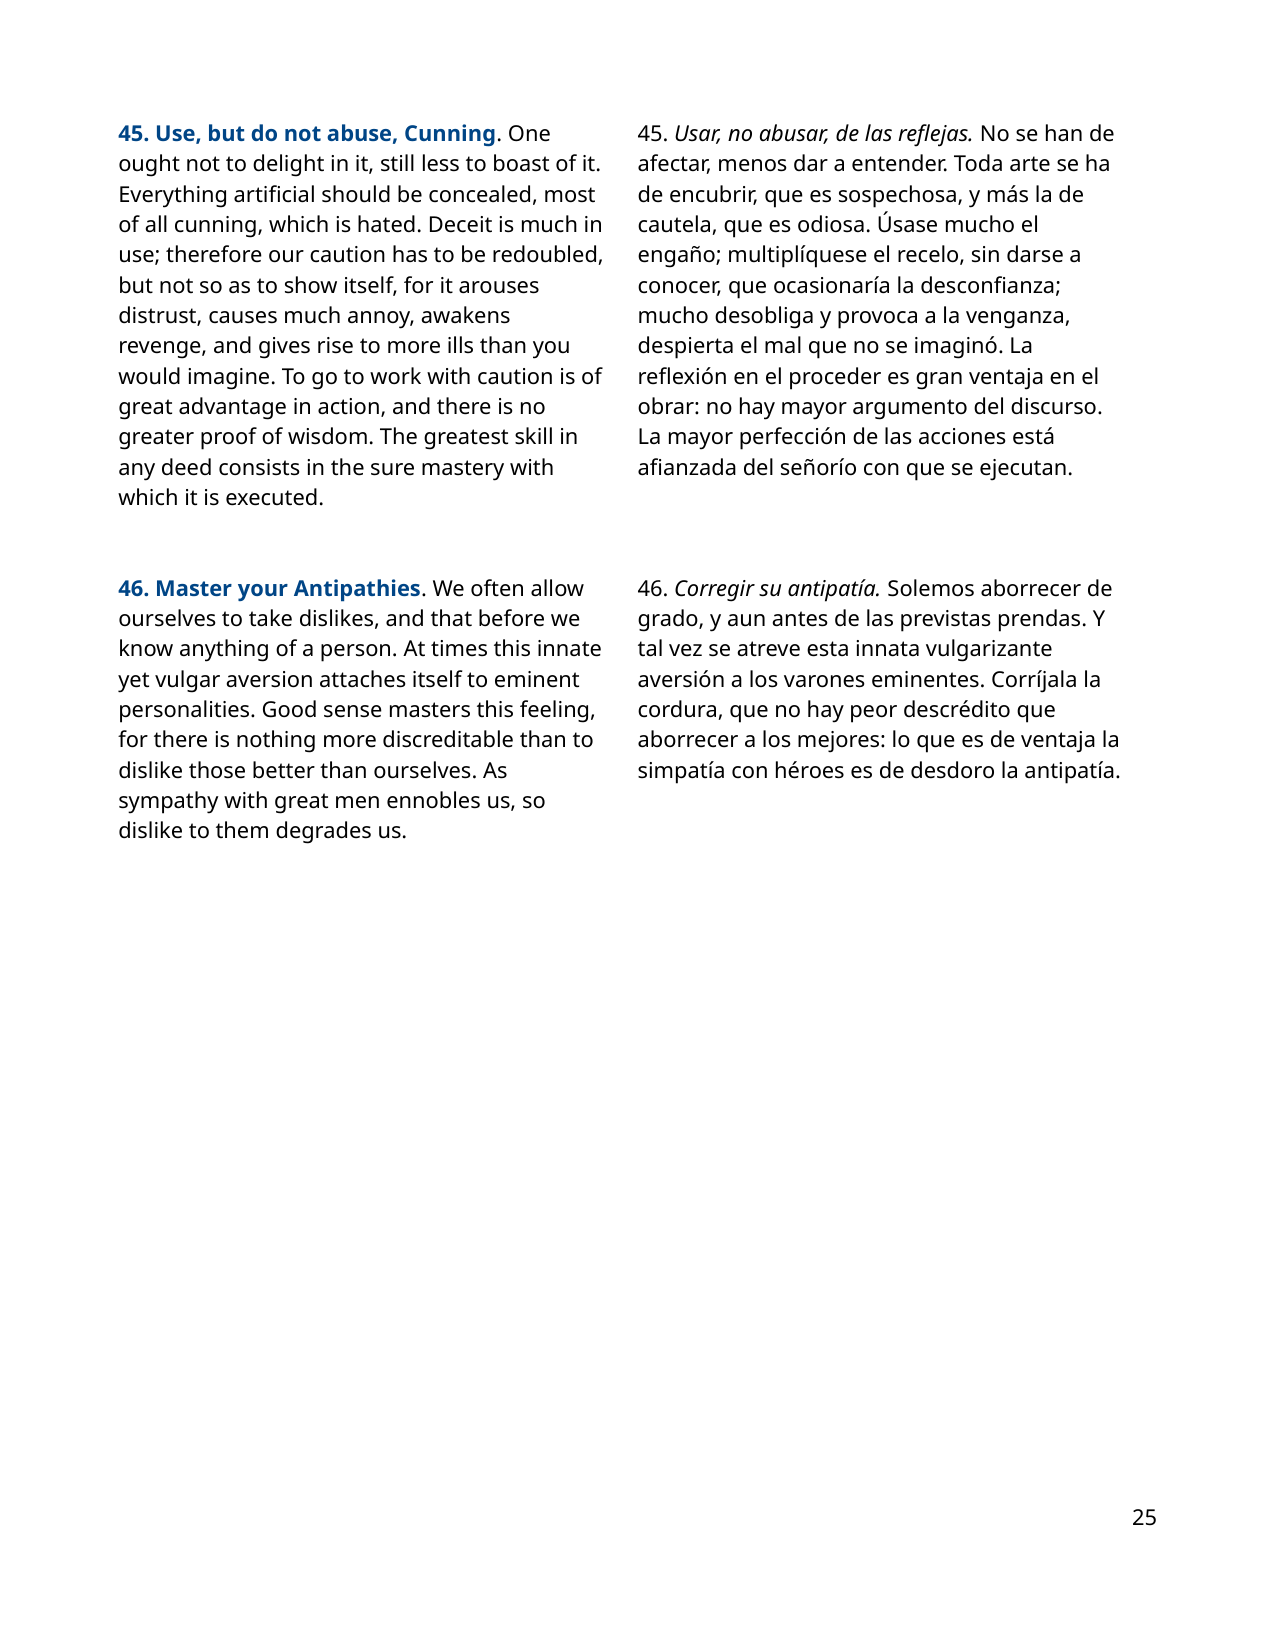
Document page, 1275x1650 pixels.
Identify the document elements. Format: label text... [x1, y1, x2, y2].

table_cell 45. Use, but do not abuse, Cunning. One ought not to delight in it, still less to boast of it. Everything artificial should be concealed, most of all cunning, which is hated. Deceit is much in use; therefore our caution has to be redoubled, but not so as to show itself, for it arouses distrust, causes much annoy, awakens revenge, and gives rise to more ills than you would imagine. To go to work with caution is of great advantage in action, and there is no greater proof of wisdom. The greatest skill in any deed consists in the sure mastery with which it is executed. [118, 118, 637, 573]
table_cell 45. Usar, no abusar, de las reflejas. No se han de afectar, menos dar a entender. Toda arte se ha de encubrir, que es sospechosa, y más la de cautela, que es odiosa. Úsase mucho el engaño; multiplíquese el recelo, sin darse a conocer, que ocasionaría la desconfianza; mucho desobliga y provoca a la venganza, despierta el mal que no se imaginó. La reflexión en el proceder es gran ventaja en el obrar: no hay mayor argumento del discurso. La mayor perfección de las acciones está afianzada del señorío con que se ejecutan. [638, 118, 1157, 573]
table_cell 46. Corregir su antipatía. Solemos aborrecer de grado, y aun antes de las previstas prendas. Y tal vez se atreve esta innata vulgarizante aversión a los varones eminentes. Corríjala la cordura, que no hay peor descrédito que aborrecer a los mejores: lo que es de ventaja la simpatía con héroes es de desdoro la antipatía. [638, 573, 1157, 906]
table_cell 46. Master your Antipathies. We often allow ourselves to take dislikes, and that before we know anything of a person. At times this innate yet vulgar aversion attaches itself to eminent personalities. Good sense masters this feeling, for there is nothing more discreditable than to dislike those better than ourselves. As sympathy with great men ennobles us, so dislike to them degrades us. [118, 573, 637, 906]
